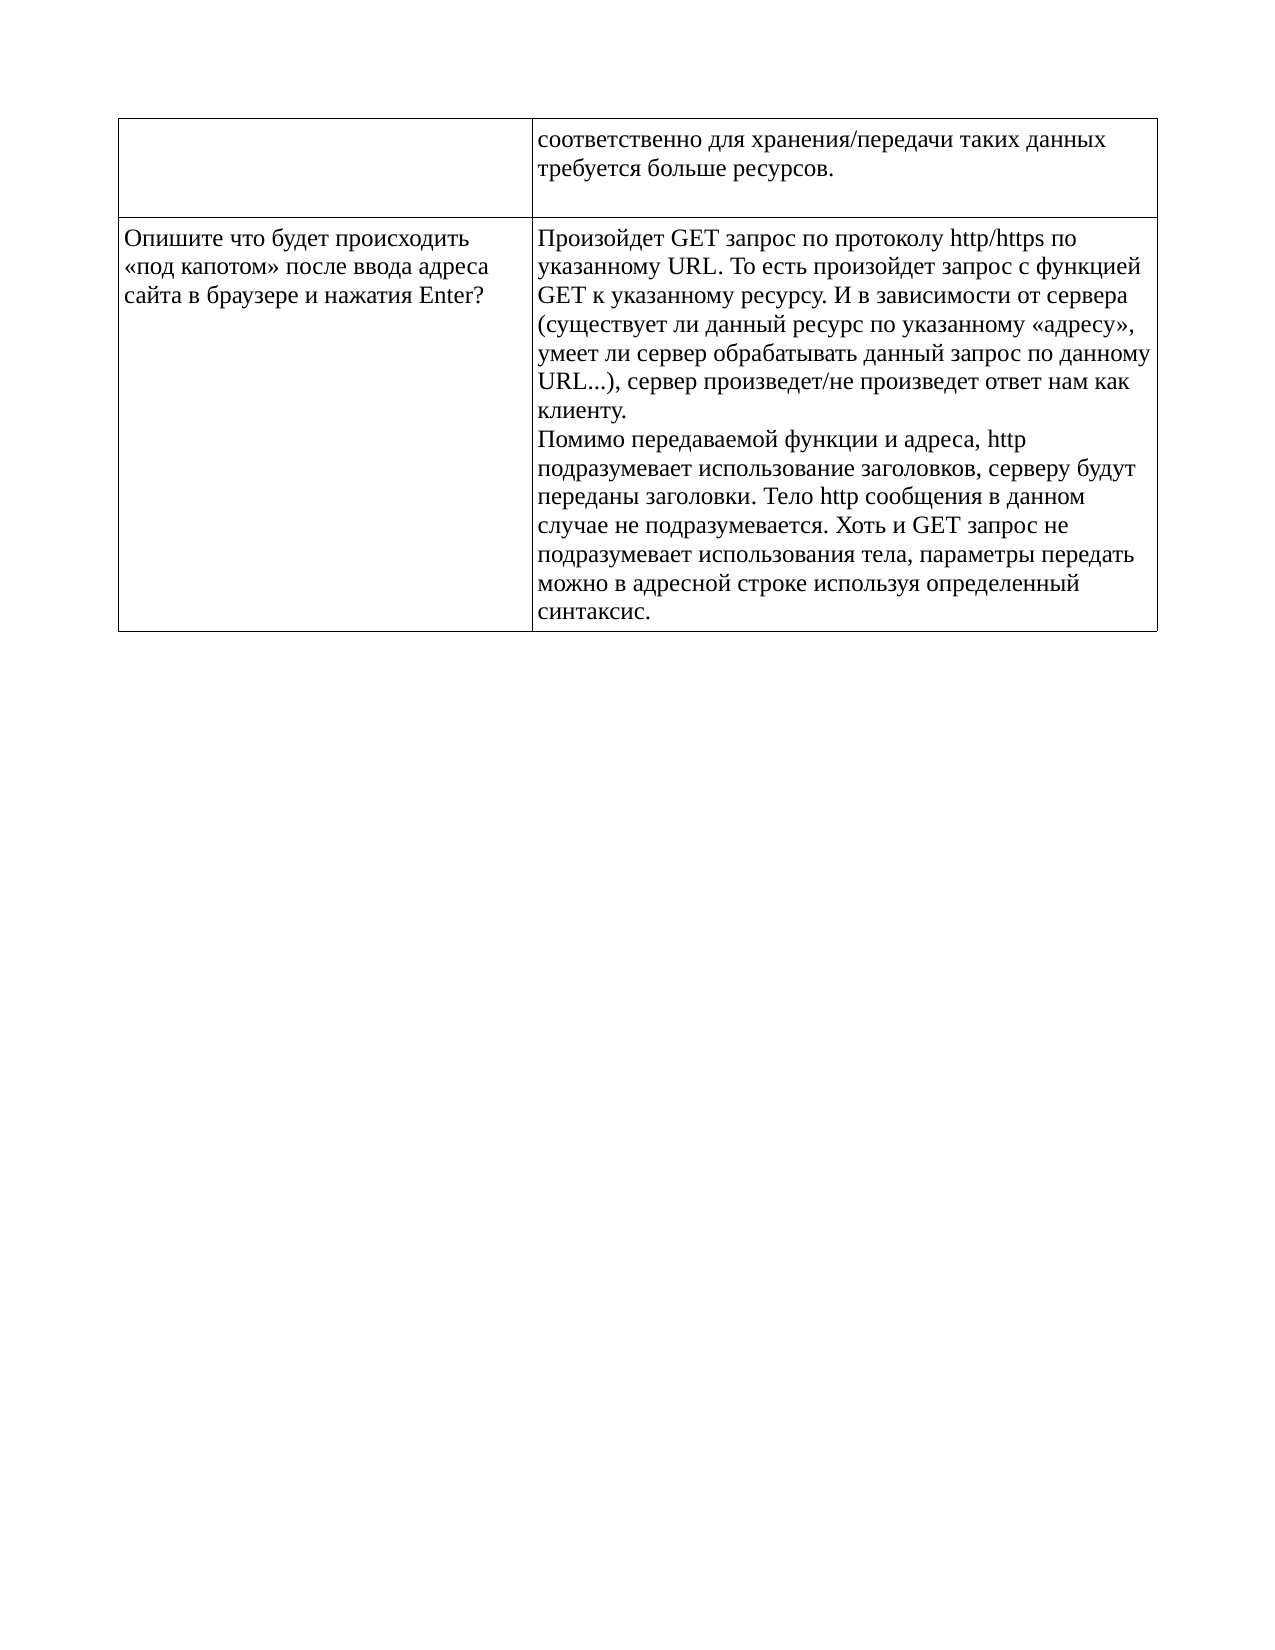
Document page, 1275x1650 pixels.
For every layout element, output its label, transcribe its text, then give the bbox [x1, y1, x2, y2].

table_cell соответственно для хранения/передачи таких данных требуется больше ресурсов. [533, 119, 1157, 216]
table_cell Произойдет GET запрос по протоколу http/https по указанному URL. То есть произойдет запрос с функцией GET к указанному ресурсу. И в зависимости от сервера (существует ли данный ресурс по указанному «адресу», умеет ли сервер обрабатывать данный запрос по данному URL...), сервер произведет/не произведет ответ нам как клиенту. Помимо передаваемой функции и адреса, http подразумевает использование заголовков, серверу будут переданы заголовки. Тело http сообщения в данном случае не подразумевается. Хоть и GET запрос не подразумевает использования тела, параметры передать можно в адресной строке используя определенный синтаксис. [533, 218, 1157, 631]
table_cell [119, 119, 532, 216]
table_cell Опишите что будет происходить «под капотом» после ввода адреса сайта в браузере и нажатия Enter? [119, 218, 532, 631]
